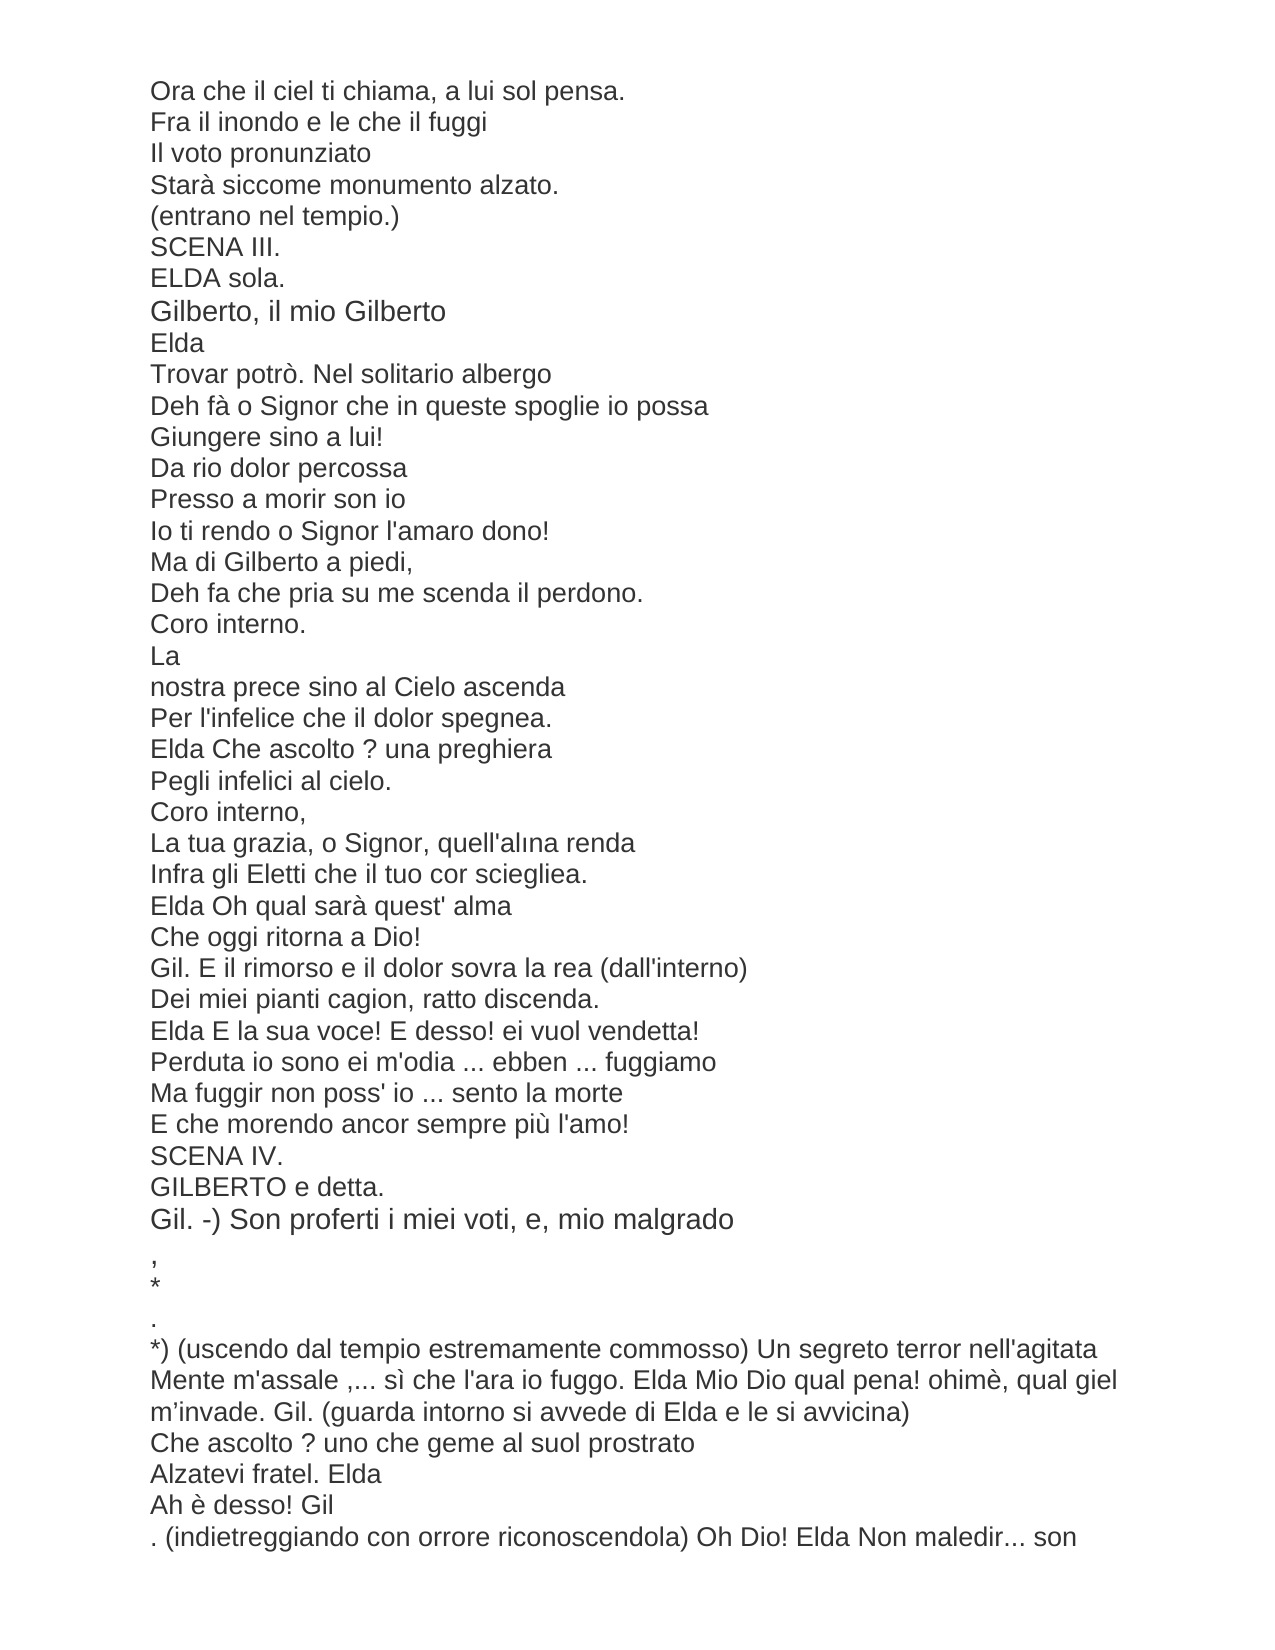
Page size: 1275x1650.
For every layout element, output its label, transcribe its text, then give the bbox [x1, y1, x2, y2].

text SCENA III. [150, 231, 1125, 262]
text Gil. -) Son proferti i miei voti, e, mio malgrado [150, 1202, 1125, 1236]
text Il voto pronunziato [150, 137, 1125, 169]
text Che ascolto ? uno che geme al suol prostrato [150, 1427, 1125, 1458]
text Fra il inondo e le che il fuggi [150, 106, 1125, 137]
text Elda Che ascolto ? una preghiera [150, 733, 1125, 765]
text *) (uscendo dal tempio estremamente commosso) Un segreto terror nell'agitata [150, 1333, 1125, 1364]
text Gil. E il rimorso e il dolor sovra la rea (dall'interno) [150, 952, 1125, 983]
text Ora che il ciel ti chiama, a lui sol pensa. [150, 75, 1125, 106]
text E che morendo ancor sempre più l'amo! [150, 1108, 1125, 1140]
text ELDA sola. [150, 262, 1125, 294]
text Ah è desso! Gil [150, 1489, 1125, 1521]
text Alzatevi fratel. Elda [150, 1458, 1125, 1489]
text Dei miei pianti cagion, ratto discenda. [150, 983, 1125, 1015]
text Giungere sino a lui! [150, 421, 1125, 452]
text La tua grazia, o Signor, quell'alına renda [150, 827, 1125, 858]
text Elda [150, 327, 1125, 358]
text , [150, 1236, 1125, 1271]
text Per l'infelice che il dolor spegnea. [150, 702, 1125, 733]
text Coro interno, [150, 796, 1125, 827]
text Deh fa che pria su me scenda il perdono. [150, 577, 1125, 608]
text Deh fà o Signor che in queste spoglie io possa [150, 390, 1125, 421]
text * [150, 1271, 1125, 1302]
text Perduta io sono ei m'odia ... ebben ... fuggiamo [150, 1046, 1125, 1077]
text Pegli infelici al cielo. [150, 765, 1125, 796]
text SCENA IV. [150, 1140, 1125, 1171]
text Gilberto, il mio Gilberto [150, 294, 1125, 327]
text Da rio dolor percossa [150, 452, 1125, 483]
text Coro interno. [150, 608, 1125, 640]
text Che oggi ritorna a Dio! [150, 921, 1125, 952]
text Elda Oh qual sarà quest' alma [150, 890, 1125, 921]
text nostra prece sino al Cielo ascenda [150, 671, 1125, 702]
text Starà siccome monumento alzato. [150, 169, 1125, 200]
text Mente m'assale ,... sì che l'ara io fuggo. Elda Mio Dio qual pena! ohimè, qual giel [150, 1364, 1125, 1396]
text Elda E la sua voce! E desso! ei vuol vendetta! [150, 1015, 1125, 1046]
text Infra gli Eletti che il tuo cor sciegliea. [150, 858, 1125, 890]
text (entrano nel tempio.) [150, 200, 1125, 231]
text Io ti rendo o Signor l'amaro dono! [150, 515, 1125, 546]
text m’invade. Gil. (guarda intorno si avvede di Elda e le si avvicina) [150, 1396, 1125, 1427]
text GILBERTO e detta. [150, 1171, 1125, 1202]
text . (indietreggiando con orrore riconoscendola) Oh Dio! Elda Non maledir... son [150, 1521, 1125, 1552]
text Trovar potrò. Nel solitario albergo [150, 358, 1125, 390]
text Ma di Gilberto a piedi, [150, 546, 1125, 577]
text . [150, 1302, 1125, 1333]
text Ma fuggir non poss' io ... sento la morte [150, 1077, 1125, 1108]
text Presso a morir son io [150, 483, 1125, 515]
text La [150, 640, 1125, 671]
